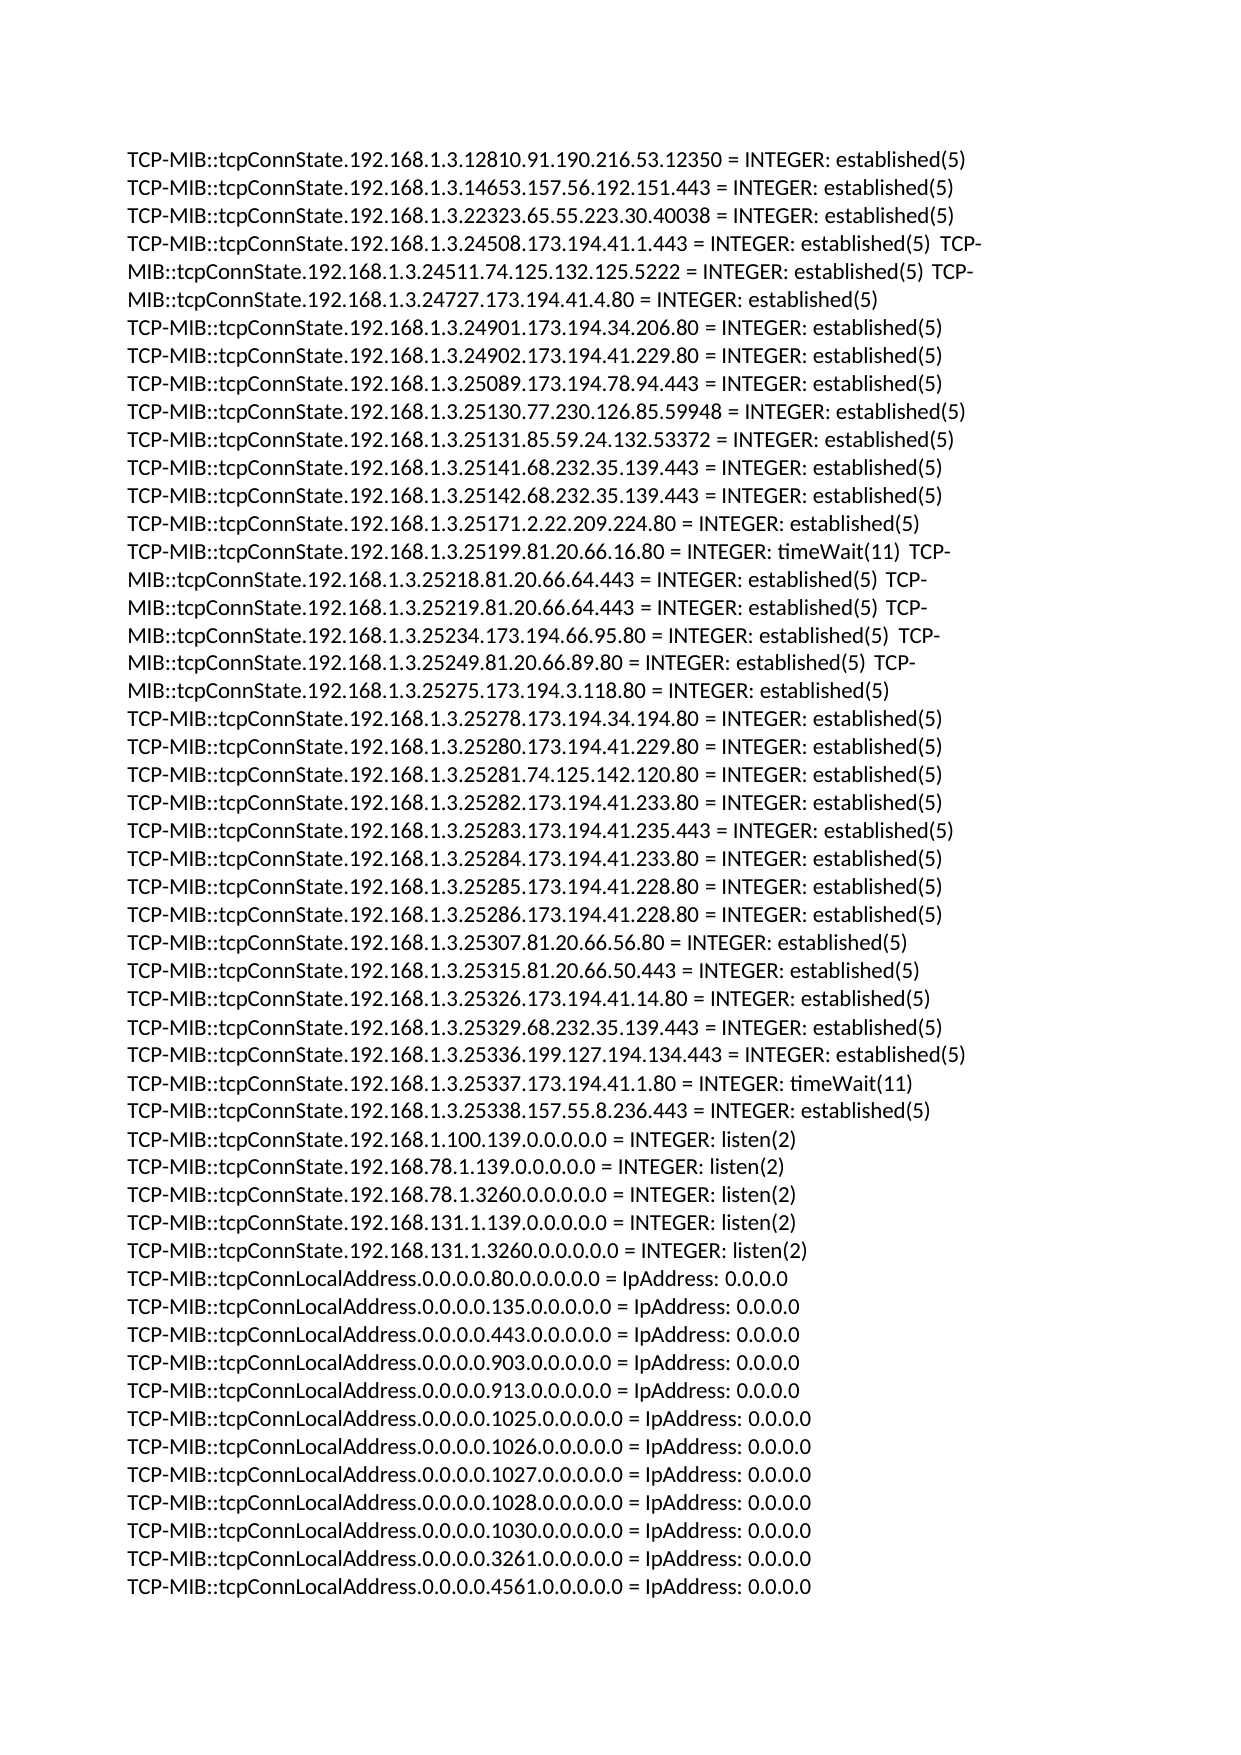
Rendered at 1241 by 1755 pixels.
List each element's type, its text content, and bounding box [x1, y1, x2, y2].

text TCP-MIB::tcpConnState.192.168.1.3.25336.199.127.194.134.443 = INTEGER: established(5) TCP-MIB::tcpConnState.192.168.1.3.25337.173.194.41.1.80 = INTEGER: timeWait(11) [127, 1041, 987, 1097]
text TCP-MIB::tcpConnState.192.168.1.3.25315.81.20.66.50.443 = INTEGER: established(5) TCP-MIB::tcpConnState.192.168.1.3.25326.173.194.41.14.80 = INTEGER: established(5) TCP-MIB::tcpConnState.192.168.1.3.25329.68.232.35.139.443 = INTEGER: established(5) [127, 957, 963, 1041]
text TCP-MIB::tcpConnState.192.168.1.3.25338.157.55.8.236.443 = INTEGER: established(5) TCP-MIB::tcpConnState.192.168.1.100.139.0.0.0.0.0 = INTEGER: listen(2) [127, 1097, 952, 1153]
text TCP-MIB::tcpConnState.192.168.1.3.24901.173.194.34.206.80 = INTEGER: established(5) TCP-MIB::tcpConnState.192.168.1.3.24902.173.194.41.229.80 = INTEGER: established(5) TCP-MIB::tcpConnState.192.168.1.3.25089.173.194.78.94.443 = INTEGER: established(5) TCP-MIB::tcpConnState.192.168.1.3.25130.77.230.126.85.59948 = INTEGER: established(5) TCP-MIB::tcpConnState.192.168.1.3.25131.85.59.24.132.53372 = INTEGER: established(5) TCP-MIB::tcpConnState.192.168.1.3.25141.68.232.35.139.443 = INTEGER: established(5) TCP-MIB::tcpConnState.192.168.1.3.25142.68.232.35.139.443 = INTEGER: established(5) TCP-MIB::tcpConnState.192.168.1.3.25171.2.22.209.224.80 = INTEGER: established(5) [127, 313, 987, 537]
text TCP-MIB::tcpConnLocalAddress.0.0.0.0.80.0.0.0.0.0 = IpAddress: 0.0.0.0 TCP-MIB::tcpConnLocalAddress.0.0.0.0.135.0.0.0.0.0 = IpAddress: 0.0.0.0 TCP-MIB::tcpConnLocalAddress.0.0.0.0.443.0.0.0.0.0 = IpAddress: 0.0.0.0 TCP-MIB::tcpConnLocalAddress.0.0.0.0.903.0.0.0.0.0 = IpAddress: 0.0.0.0 TCP-MIB::tcpConnLocalAddress.0.0.0.0.913.0.0.0.0.0 = IpAddress: 0.0.0.0 TCP-MIB::tcpConnLocalAddress.0.0.0.0.1025.0.0.0.0.0 = IpAddress: 0.0.0.0 TCP-MIB::tcpConnLocalAddress.0.0.0.0.1026.0.0.0.0.0 = IpAddress: 0.0.0.0 TCP-MIB::tcpConnLocalAddress.0.0.0.0.1027.0.0.0.0.0 = IpAddress: 0.0.0.0 TCP-MIB::tcpConnLocalAddress.0.0.0.0.1028.0.0.0.0.0 = IpAddress: 0.0.0.0 TCP-MIB::tcpConnLocalAddress.0.0.0.0.1030.0.0.0.0.0 = IpAddress: 0.0.0.0 TCP-MIB::tcpConnLocalAddress.0.0.0.0.3261.0.0.0.0.0 = IpAddress: 0.0.0.0 TCP-MIB::tcpConnLocalAddress.0.0.0.0.4561.0.0.0.0.0 = IpAddress: 0.0.0.0 [127, 1264, 831, 1600]
text TCP-MIB::tcpConnState.192.168.1.3.12810.91.190.216.53.12350 = INTEGER: established(5) TCP-MIB::tcpConnState.192.168.1.3.14653.157.56.192.151.443 = INTEGER: established(5) TCP-MIB::tcpConnState.192.168.1.3.22323.65.55.223.30.40038 = INTEGER: established(5) TCP-MIB::tcpConnState.192.168.1.3.24508.173.194.41.1.443 = INTEGER: established(5) TCP-MIB::tcpConnState.192.168.1.3.24511.74.125.132.125.5222 = INTEGER: established(5) TCP-MIB::tcpConnState.192.168.1.3.24727.173.194.41.4.80 = INTEGER: established(5) [127, 145, 987, 313]
text TCP-MIB::tcpConnState.192.168.1.3.25278.173.194.34.194.80 = INTEGER: established(5) TCP-MIB::tcpConnState.192.168.1.3.25280.173.194.41.229.80 = INTEGER: established(5) TCP-MIB::tcpConnState.192.168.1.3.25281.74.125.142.120.80 = INTEGER: established(5) TCP-MIB::tcpConnState.192.168.1.3.25282.173.194.41.233.80 = INTEGER: established(5) TCP-MIB::tcpConnState.192.168.1.3.25283.173.194.41.235.443 = INTEGER: established(5) TCP-MIB::tcpConnState.192.168.1.3.25284.173.194.41.233.80 = INTEGER: established(5) TCP-MIB::tcpConnState.192.168.1.3.25285.173.194.41.228.80 = INTEGER: established(5) TCP-MIB::tcpConnState.192.168.1.3.25286.173.194.41.228.80 = INTEGER: established(5) TCP-MIB::tcpConnState.192.168.1.3.25307.81.20.66.56.80 = INTEGER: established(5) [127, 704, 975, 957]
text TCP-MIB::tcpConnState.192.168.1.3.25199.81.20.66.16.80 = INTEGER: timeWait(11) TCP-MIB::tcpConnState.192.168.1.3.25218.81.20.66.64.443 = INTEGER: established(5) TCP-MIB::tcpConnState.192.168.1.3.25219.81.20.66.64.443 = INTEGER: established(5) TCP-MIB::tcpConnState.192.168.1.3.25234.173.194.66.95.80 = INTEGER: established(5) TCP-MIB::tcpConnState.192.168.1.3.25249.81.20.66.89.80 = INTEGER: established(5) TCP-MIB::tcpConnState.192.168.1.3.25275.173.194.3.118.80 = INTEGER: established(5) [127, 538, 952, 704]
text TCP-MIB::tcpConnState.192.168.78.1.139.0.0.0.0.0 = INTEGER: listen(2) TCP-MIB::tcpConnState.192.168.78.1.3260.0.0.0.0.0 = INTEGER: listen(2) TCP-MIB::tcpConnState.192.168.131.1.139.0.0.0.0.0 = INTEGER: listen(2) TCP-MIB::tcpConnState.192.168.131.1.3260.0.0.0.0.0 = INTEGER: listen(2) [127, 1153, 827, 1264]
